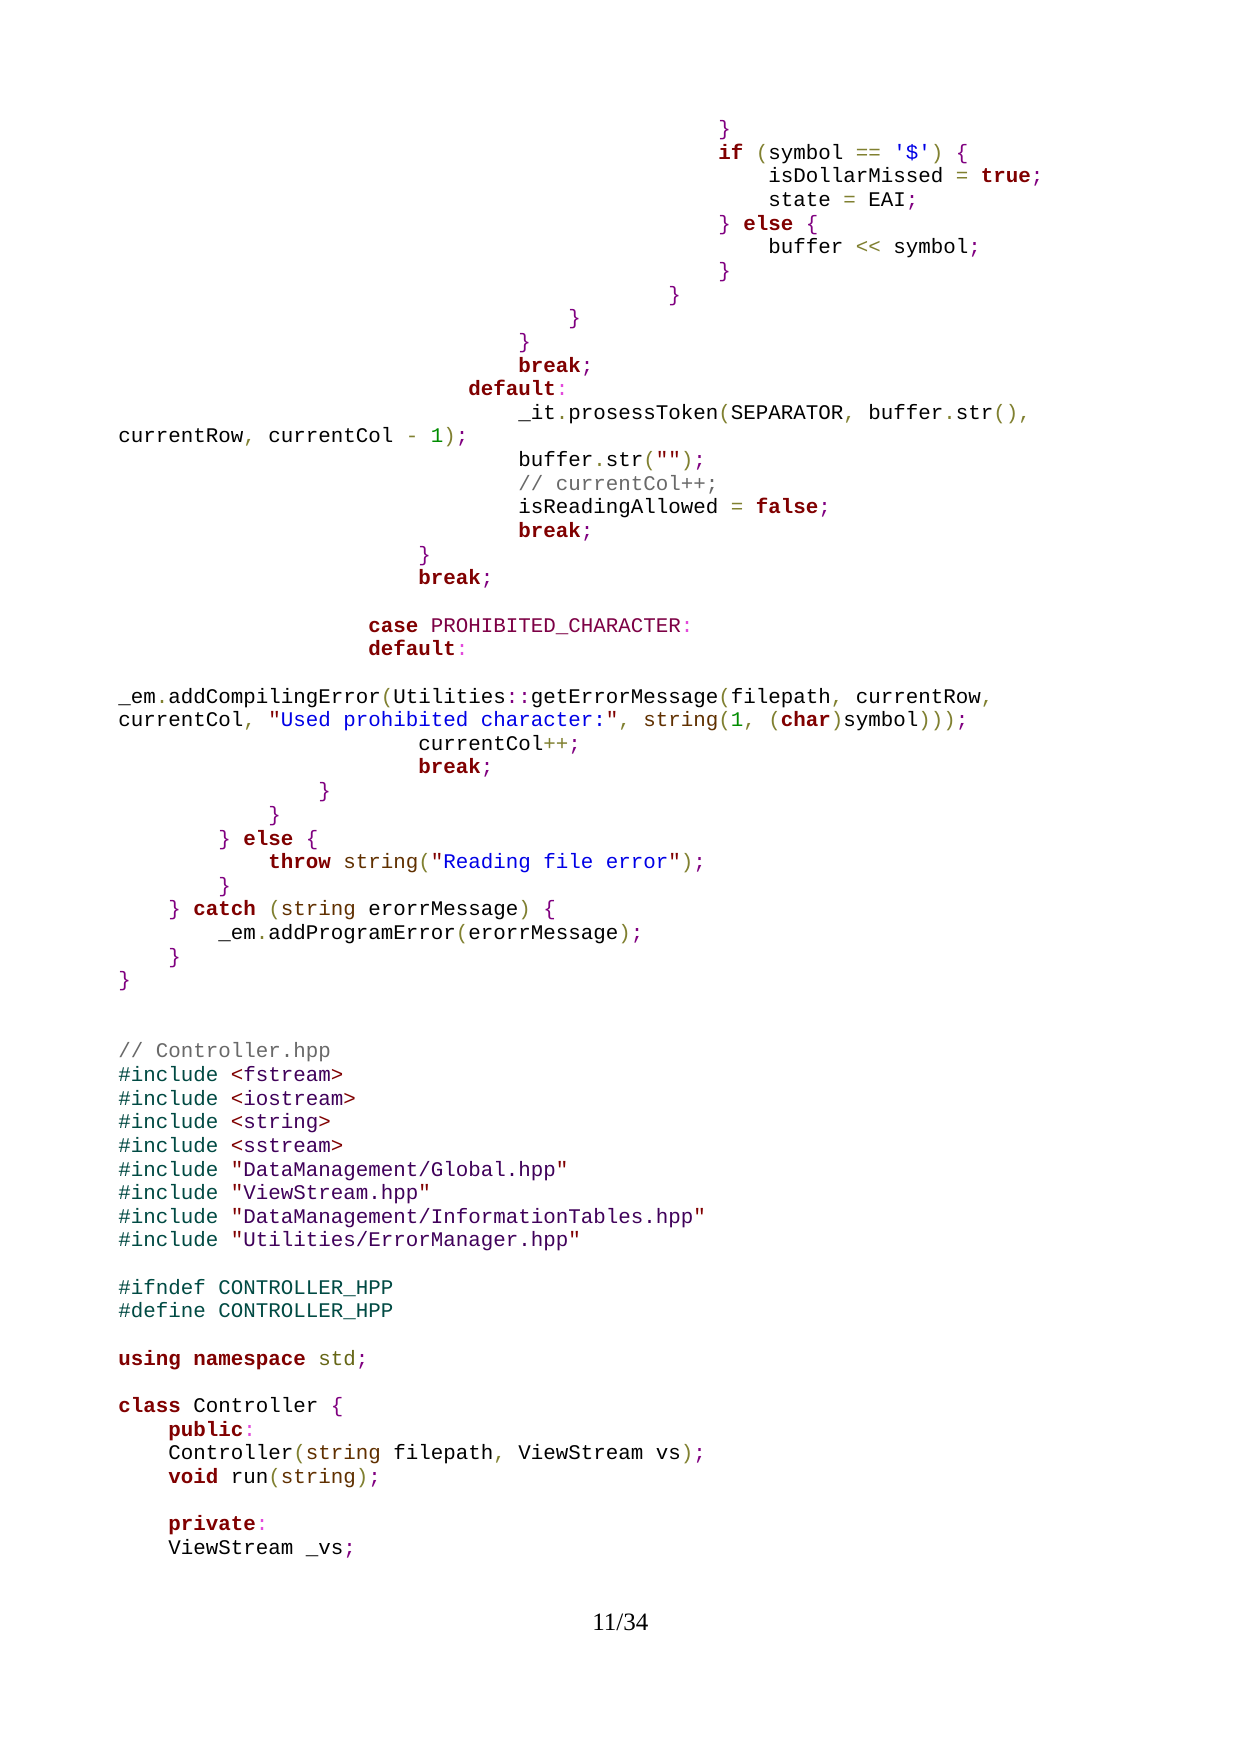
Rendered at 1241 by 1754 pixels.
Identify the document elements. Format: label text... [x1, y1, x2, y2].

text case PROHIBITED_CHARACTER: [118, 615, 1122, 638]
text } [118, 969, 1122, 993]
text break; [118, 757, 1122, 780]
text _it.prosessToken(SEPARATOR, buffer.str(), currentRow, currentCol - 1); [118, 402, 1122, 449]
text } [118, 331, 1122, 354]
text _em.addProgramError(erorrMessage); [118, 922, 1122, 946]
text #include "DataManagement/Global.hpp" [118, 1158, 1122, 1182]
text #define CONTROLLER_HPP [118, 1300, 1122, 1324]
text #include "DataManagement/InformationTables.hpp" [118, 1206, 1122, 1229]
text void run(string); [118, 1466, 1122, 1489]
text } [118, 284, 1122, 307]
text private: [118, 1513, 1122, 1537]
text } [118, 307, 1122, 331]
text _em.addCompilingError(Utilities::getErrorMessage(filepath, currentRow, currentCol, "Used prohibited character:", string(1, (char)symbol))); [118, 662, 1122, 733]
text #include <string> [118, 1111, 1122, 1135]
text state = EAI; [118, 189, 1122, 213]
text } [118, 260, 1122, 284]
text currentCol++; [118, 733, 1122, 757]
text } else { [118, 213, 1122, 236]
text } [118, 544, 1122, 567]
text #include <iostream> [118, 1088, 1122, 1111]
text } else { [118, 827, 1122, 851]
text break; [118, 354, 1122, 378]
text #include <fstream> [118, 1064, 1122, 1088]
text Controller(string filepath, ViewStream vs); [118, 1442, 1122, 1466]
text using namespace std; [118, 1348, 1122, 1371]
text } [118, 946, 1122, 969]
text // Controller.hpp [118, 1040, 1122, 1064]
text break; [118, 520, 1122, 544]
text default: [118, 378, 1122, 402]
text break; [118, 567, 1122, 591]
text #include "ViewStream.hpp" [118, 1182, 1122, 1206]
text } [118, 804, 1122, 827]
text public: [118, 1419, 1122, 1442]
text buffer << symbol; [118, 236, 1122, 260]
text ViewStream _vs; [118, 1537, 1122, 1561]
text class Controller { [118, 1395, 1122, 1419]
text } [118, 780, 1122, 804]
text #include "Utilities/ErrorManager.hpp" [118, 1229, 1122, 1253]
text } [118, 118, 1122, 142]
text if (symbol == '$') { [118, 142, 1122, 165]
text } catch (string erorrMessage) { [118, 898, 1122, 922]
text isDollarMissed = true; [118, 165, 1122, 189]
text // currentCol++; [118, 473, 1122, 496]
text #ifndef CONTROLLER_HPP [118, 1277, 1122, 1300]
text buffer.str(""); [118, 449, 1122, 473]
text default: [118, 638, 1122, 662]
text isReadingAllowed = false; [118, 496, 1122, 520]
text throw string("Reading file error"); [118, 851, 1122, 875]
text #include <sstream> [118, 1135, 1122, 1158]
text } [118, 875, 1122, 898]
